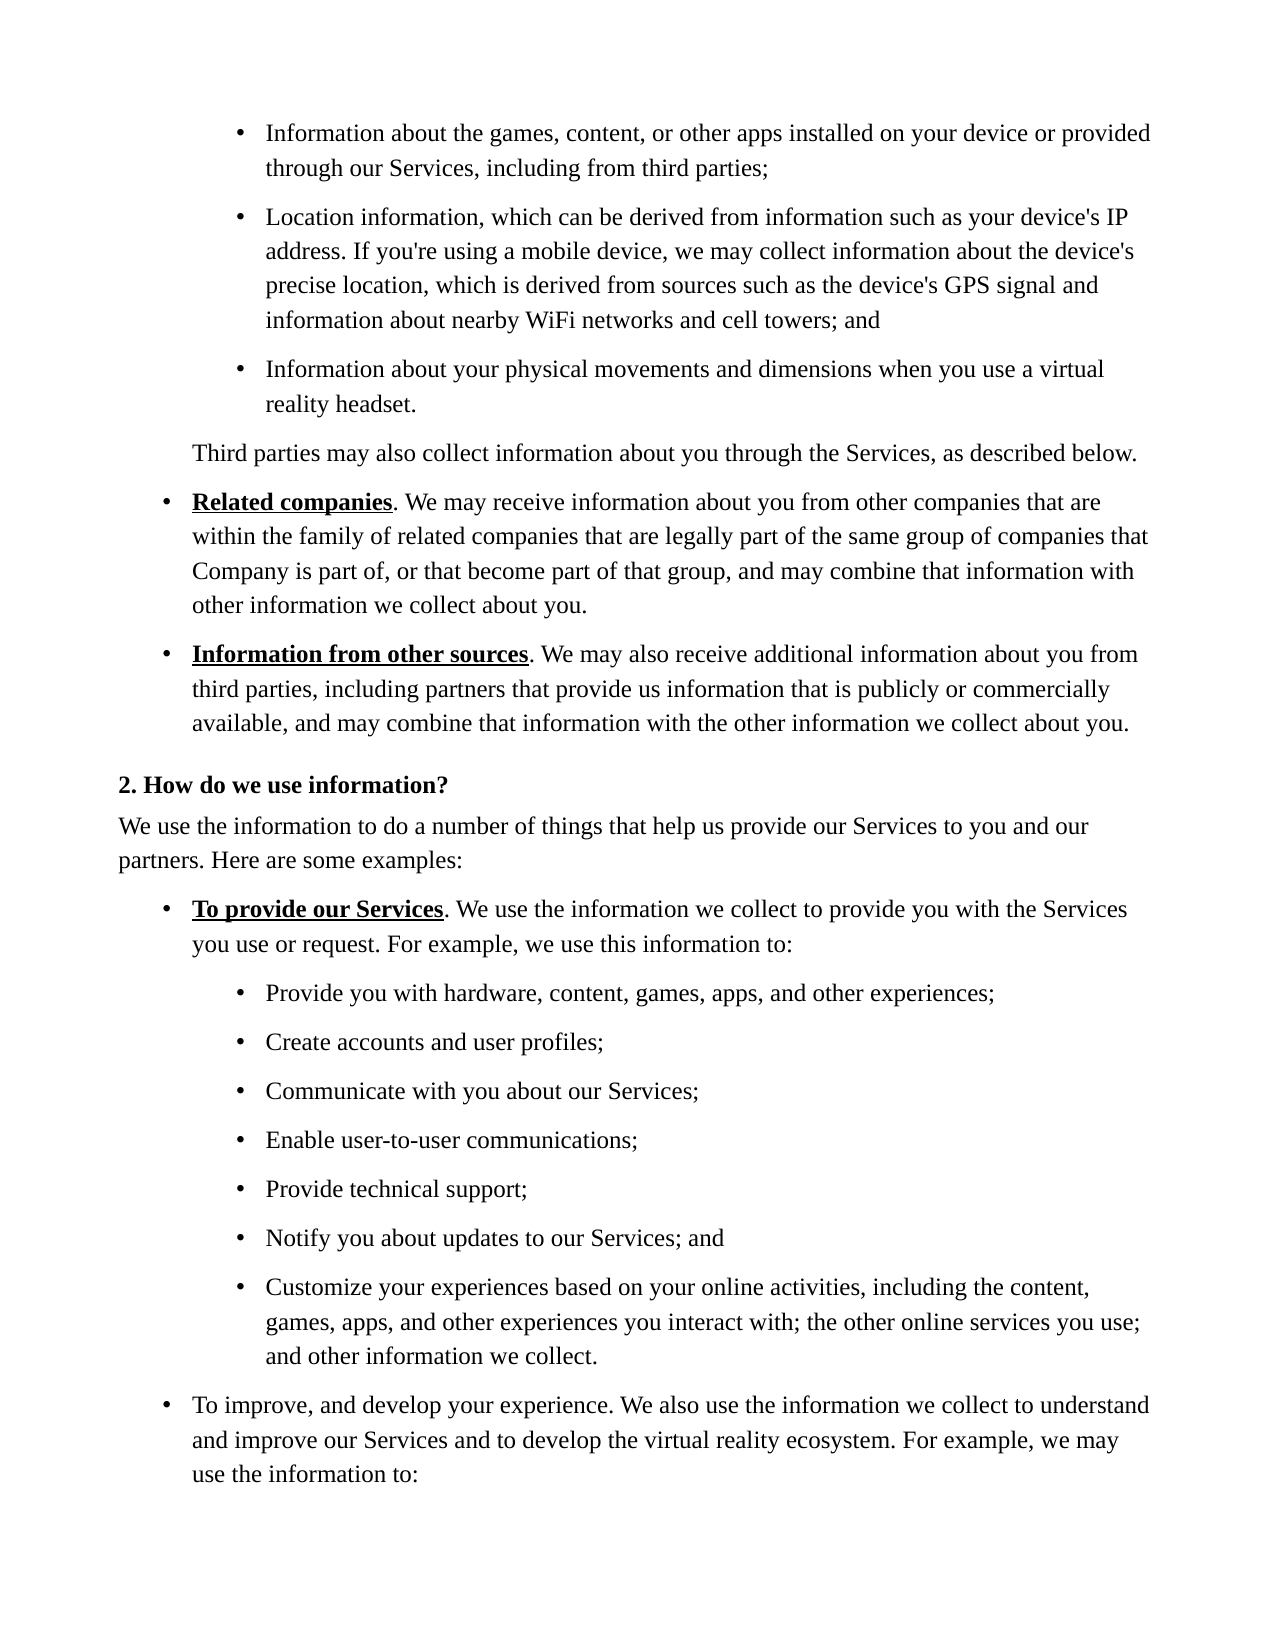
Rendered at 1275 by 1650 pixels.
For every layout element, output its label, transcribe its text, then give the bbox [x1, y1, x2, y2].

subtitle 2. How do we use information? [118, 770, 1157, 798]
list To provide our Services. We use the information we collect to provide you with the Services you use or request. For example, we use this information to: [162, 894, 1157, 958]
list Information from other sources. We may also receive additional information about you from third parties, including partners that provide us information that is publicly or commercially available, and may combine that information with the other information we collect about you. [162, 639, 1157, 737]
list Related companies. We may receive information about you from other companies that are within the family of related companies that are legally part of the same group of companies that Company is part of, or that become part of that group, and may combine that information with other information we collect about you. [162, 487, 1157, 619]
list Information about the games, content, or other apps installed on your device or provided through our Services, including from third parties; [236, 118, 1157, 181]
list Provide you with hardware, content, games, apps, and other experiences; [236, 978, 1157, 1007]
list Information about your physical movements and dimensions when you use a virtual reality headset. [236, 354, 1157, 417]
list Communicate with you about our Services; [236, 1076, 1157, 1105]
list Customize your experiences based on your online activities, including the content, games, apps, and other experiences you interact with; the other online services you use; and other information we collect. [236, 1272, 1157, 1370]
list Notify you about updates to our Services; and [236, 1223, 1157, 1252]
list To improve, and develop your experience. We also use the information we collect to understand and improve our Services and to develop the virtual reality ecosystem. For example, we may use the information to: [162, 1391, 1157, 1488]
list Provide technical support; [236, 1174, 1157, 1203]
list Enable user-to-user communications; [236, 1125, 1157, 1154]
text We use the information to do a number of things that help us provide our Services to you and our partners. Here are some examples: [118, 811, 1157, 874]
list Location information, which can be derived from information such as your device's IP address. If you're using a mobile device, we may collect information about the device's precise location, which is derived from sources such as the device's GPS signal and information about nearby WiFi networks and cell towers; and [236, 202, 1157, 334]
list Third parties may also collect information about you through the Services, as described below. [162, 438, 1157, 466]
list Create accounts and user profiles; [236, 1027, 1157, 1056]
